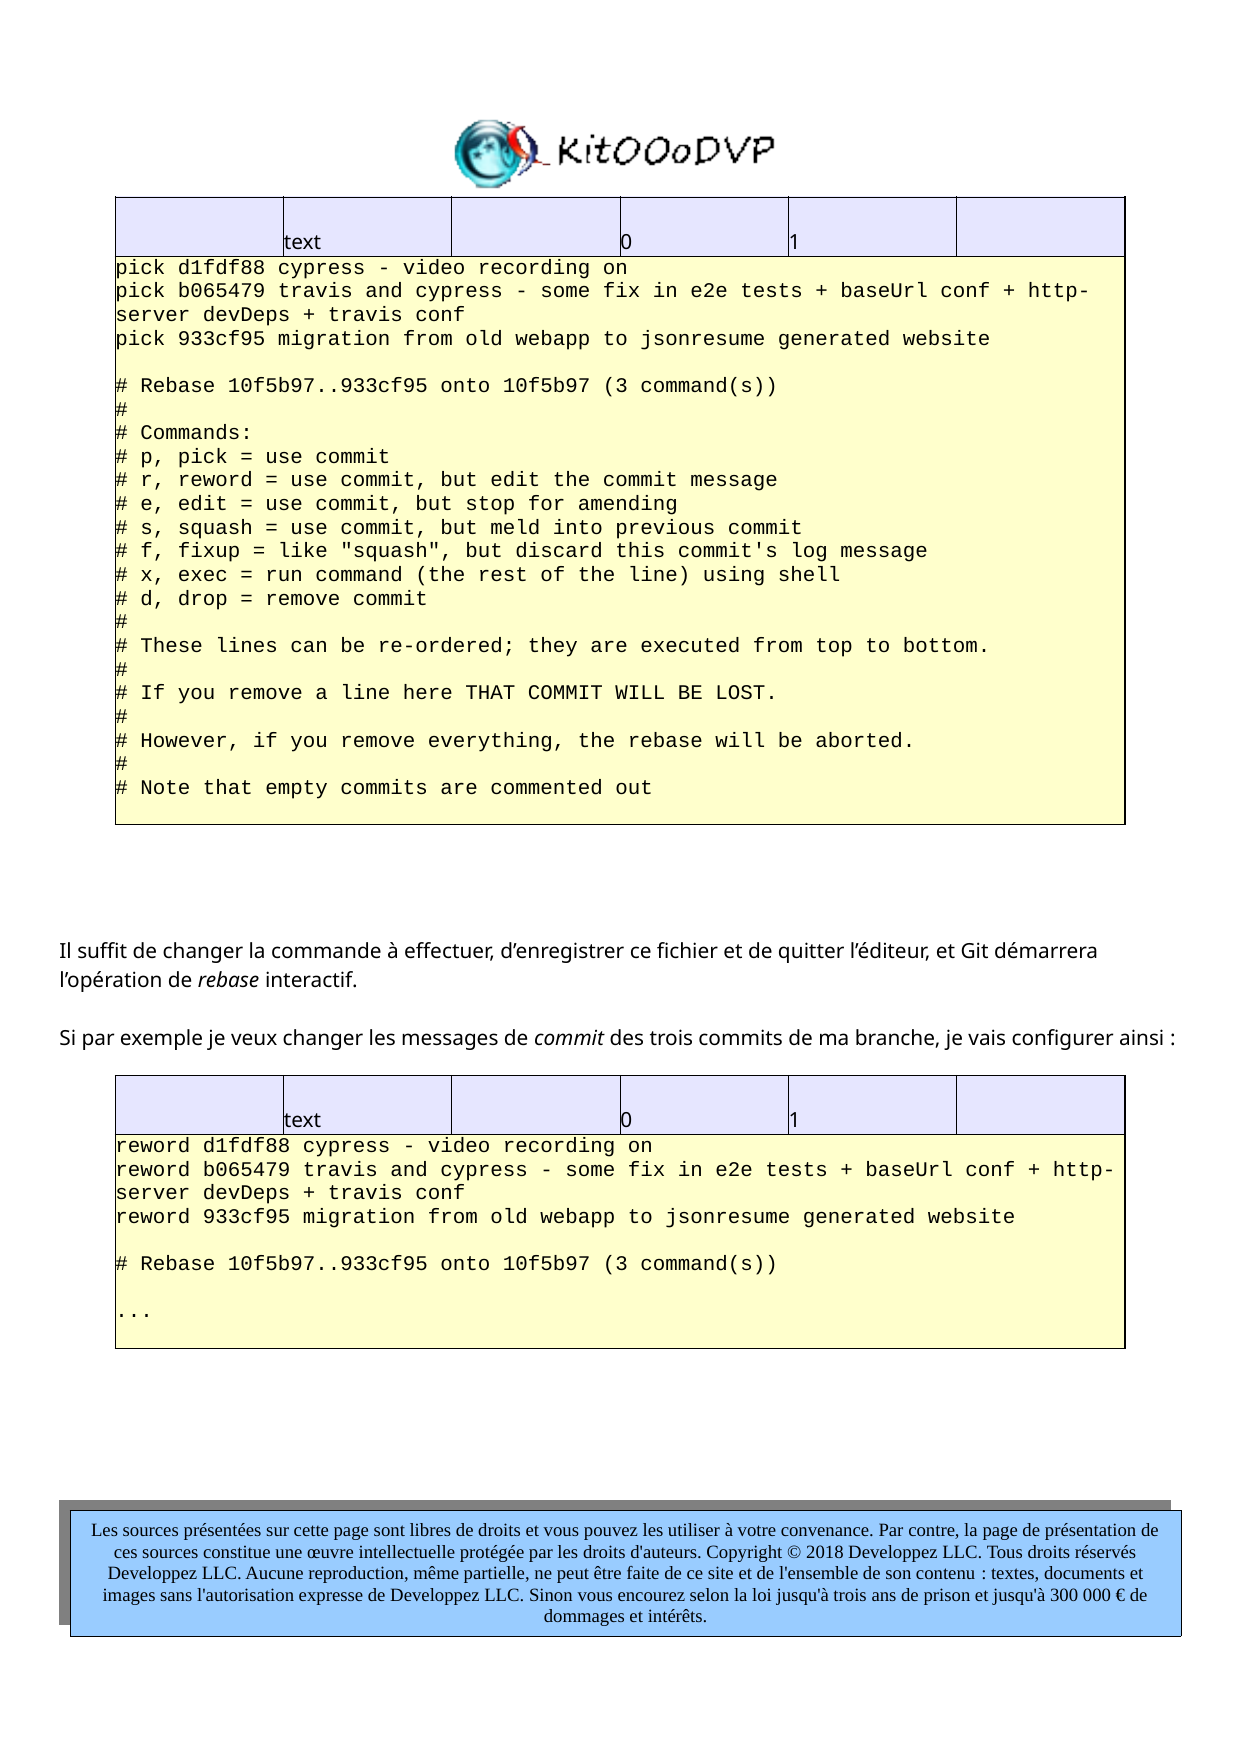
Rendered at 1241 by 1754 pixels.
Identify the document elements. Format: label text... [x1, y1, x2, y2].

table_header [957, 198, 1124, 256]
table_header [957, 1076, 1124, 1134]
table_header 1 [789, 1076, 956, 1134]
table_header 1 [789, 198, 956, 256]
table_header [116, 1076, 283, 1134]
table_header [452, 1076, 620, 1134]
table_header [116, 198, 283, 256]
table_header [452, 198, 620, 256]
table_header 0 [621, 198, 788, 256]
text Si par exemple je veux changer les messages de commit des trois commits de ma branche, je vais configurer ainsi : [59, 1023, 1181, 1051]
table_header text [284, 1076, 451, 1134]
table_header text [284, 198, 451, 256]
text Il suffit de changer la commande à effectuer, d’enregistrer ce fichier et de quitter l’éditeur, et Git démarrera l’opération de rebase interactif. [59, 936, 1181, 993]
table_header 0 [621, 1076, 788, 1134]
picture [453, 118, 781, 191]
